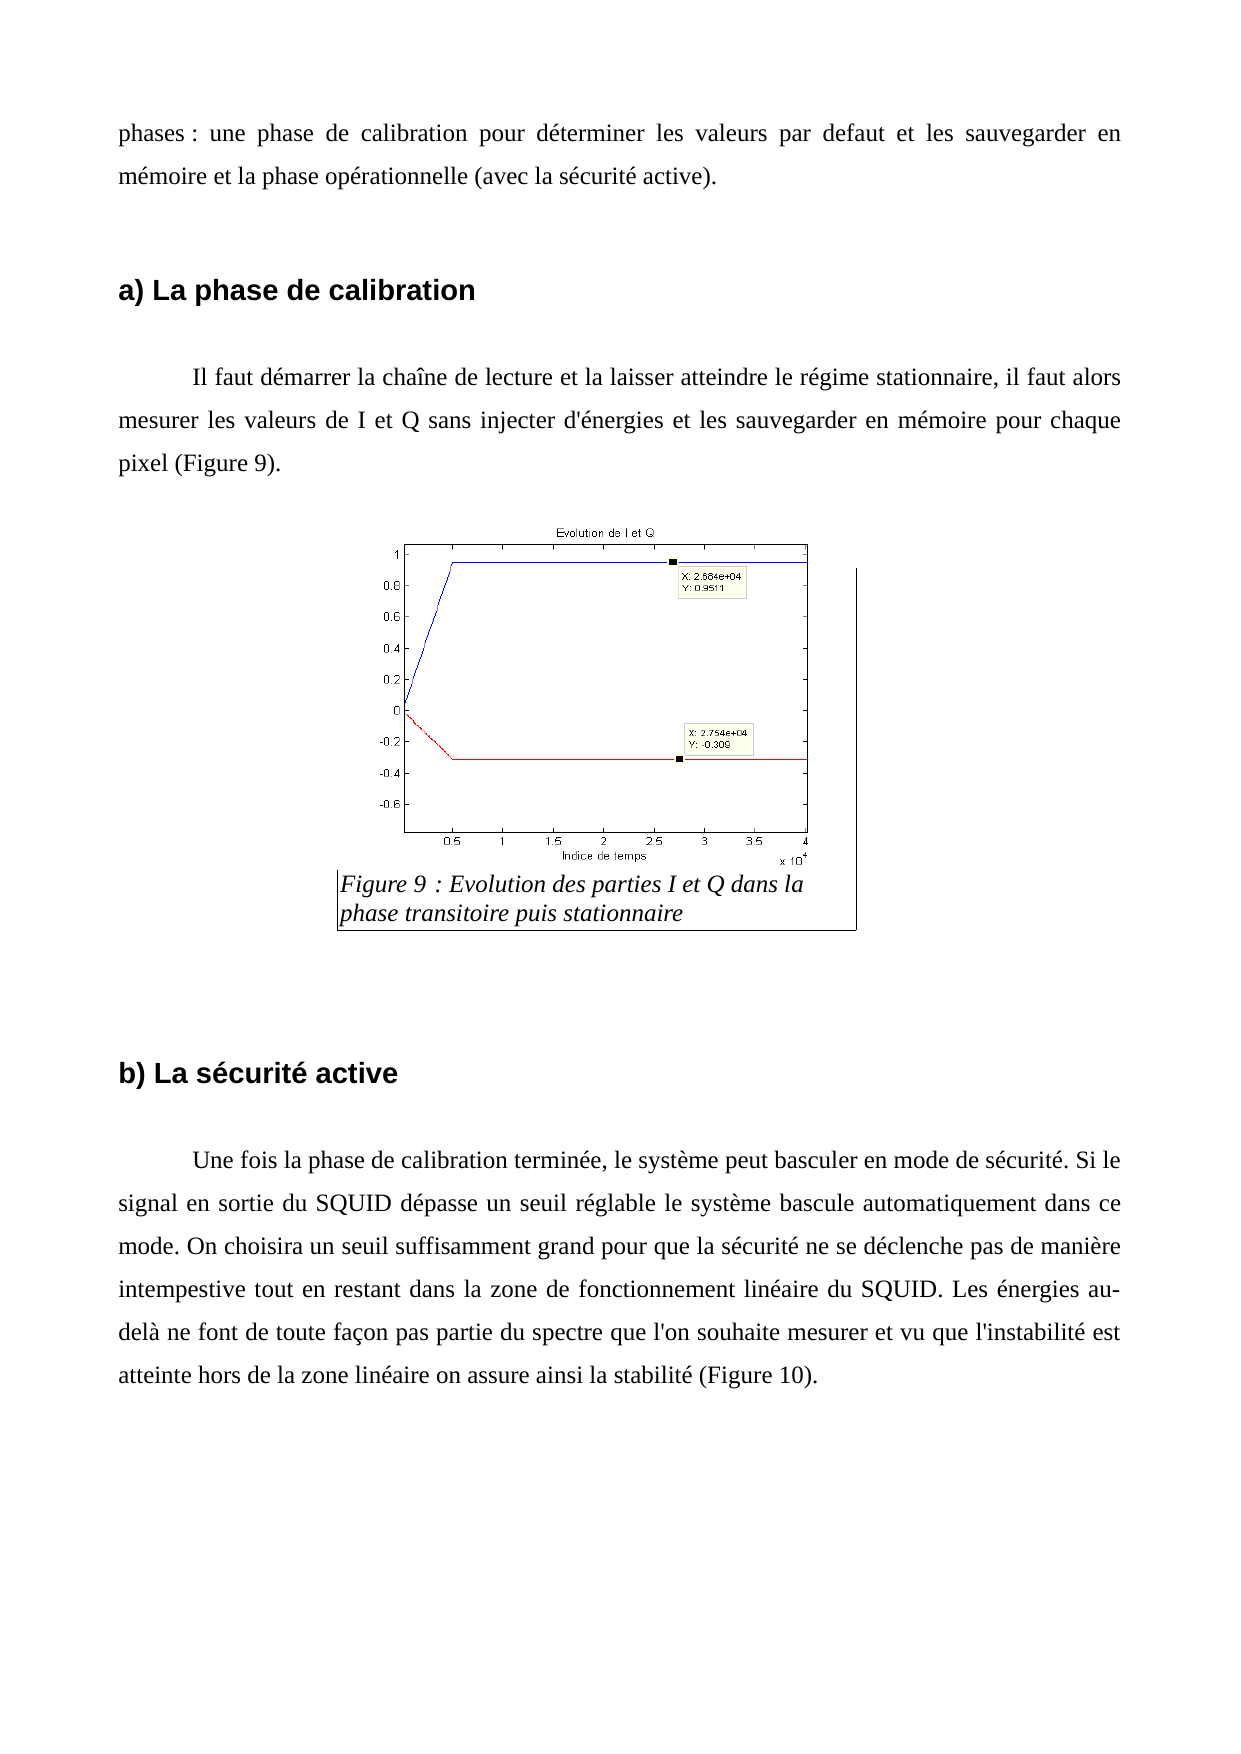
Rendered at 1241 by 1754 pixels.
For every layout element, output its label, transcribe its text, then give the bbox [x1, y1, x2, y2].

subtitle b) La sécurité active [118, 1056, 1122, 1089]
text phases : une phase de calibration pour déterminer les valeurs par defaut et les sauvegarder en mémoire et la phase opérationnelle (avec la sécurité active). [118, 118, 1122, 190]
subtitle a) La phase de calibration [118, 272, 1122, 306]
text Il faut démarrer la chaîne de lecture et la laisser atteindre le régime stationnaire, il faut alors mesurer les valeurs de I et Q sans injecter d'énergies et les sauvegarder en mémoire pour chaque pixel (Figure 9). [118, 362, 1122, 477]
text Figure 9 : Evolution des parties I et Q dans la phase transitoire puis stationnaire [340, 870, 853, 927]
text Une fois la phase de calibration terminée, le système peut basculer en mode de sécurité. Si le signal en sortie du SQUID dépasse un seuil réglable le système bascule automatiquement dans ce mode. On choisira un seuil suffisamment grand pour que la sécurité ne se déclenche pas de manière intempestive tout en restant dans la zone de fonctionnement linéaire du SQUID. Les énergies au-delà ne font de toute façon pas partie du spectre que l'on souhaite mesurer et vu que l'instabilité est atteinte hors de la zone linéaire on assure ainsi la stabilité (Figure 10). [118, 1145, 1122, 1389]
picture [336, 518, 856, 870]
